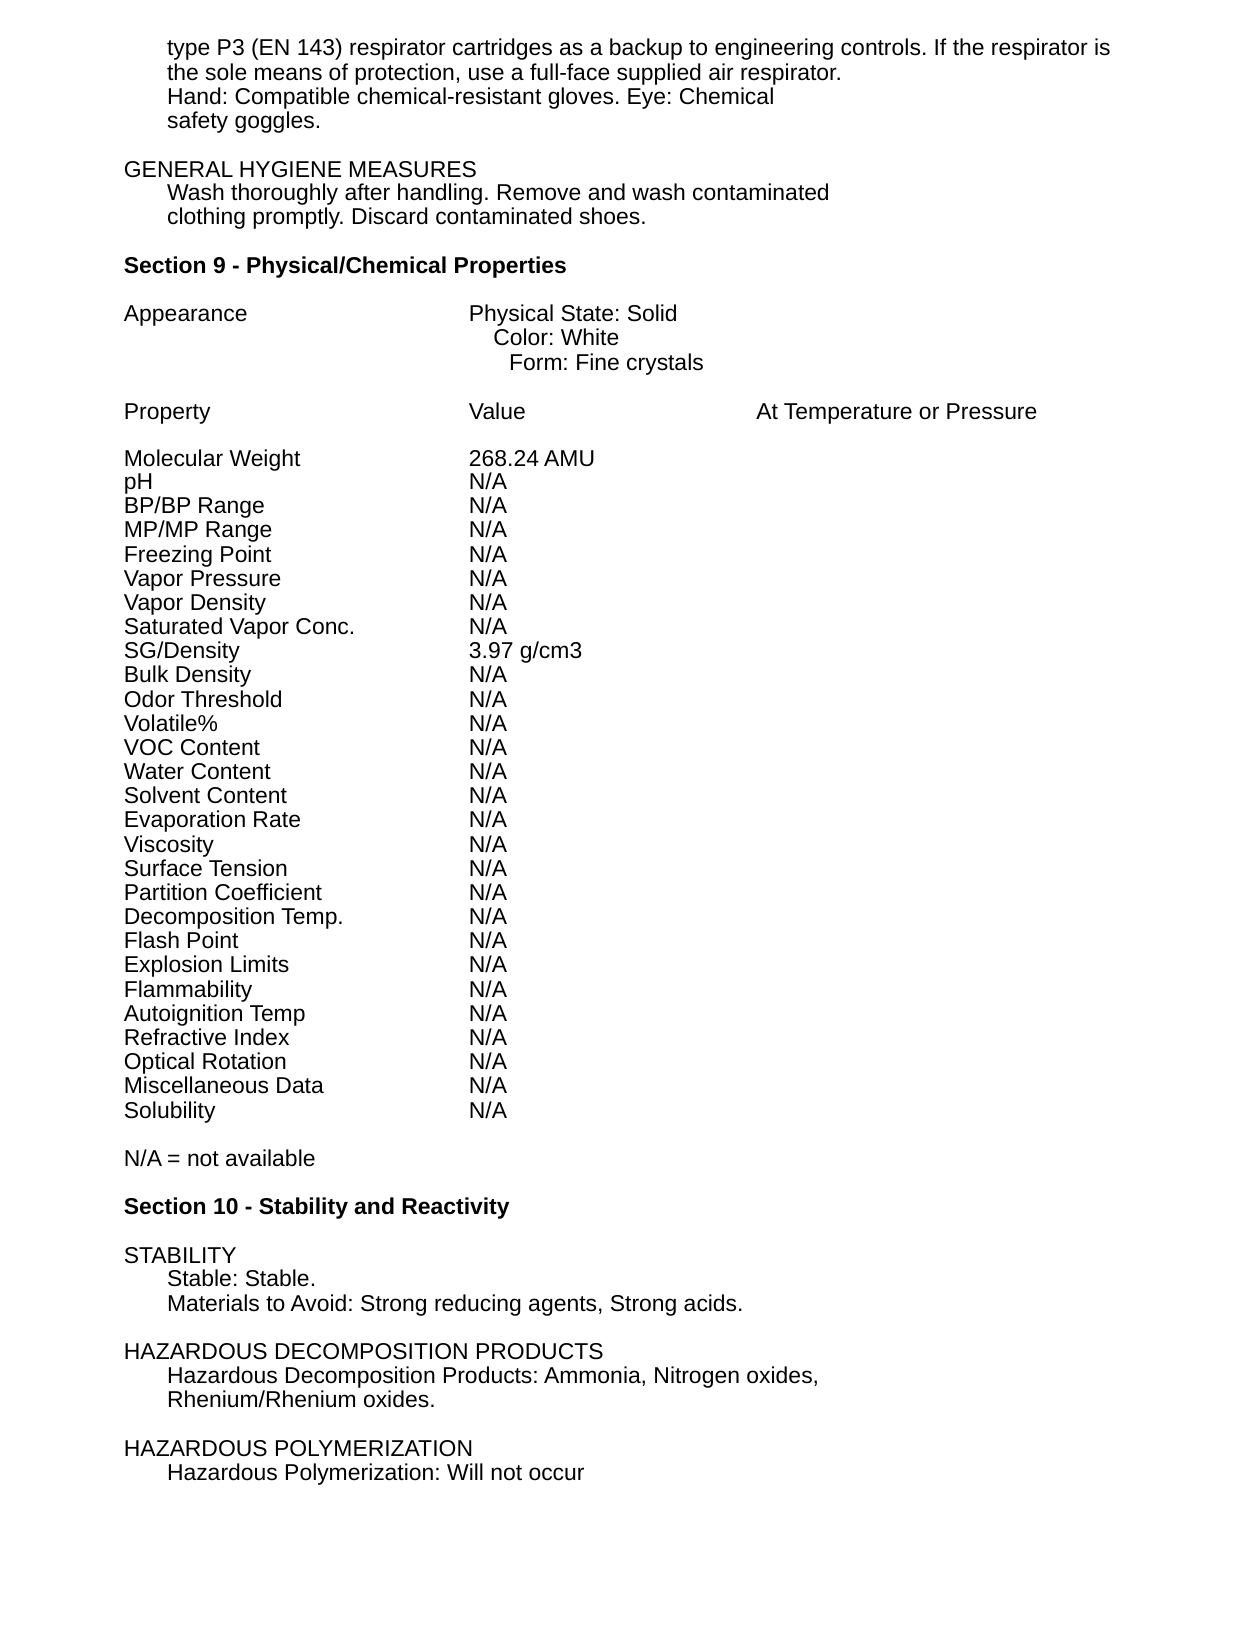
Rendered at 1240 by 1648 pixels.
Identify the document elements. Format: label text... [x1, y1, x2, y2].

text Miscellaneous Data N/A [124, 1077, 1142, 1101]
text Odor Threshold N/A [124, 690, 1142, 714]
text Volatile% N/A [124, 714, 1142, 738]
text pH N/A [124, 472, 1142, 497]
text Solvent Content N/A [124, 787, 1142, 811]
text Saturated Vapor Conc. N/A [124, 617, 1142, 642]
text Water Content N/A [124, 762, 1142, 787]
text Solubility N/A [124, 1101, 1142, 1125]
text Hazardous Polymerization: Will not occur [167, 1463, 1142, 1487]
text VOC Content N/A [124, 738, 1142, 762]
text Bulk Density N/A [124, 666, 1142, 690]
text BP/BP Range N/A [124, 497, 1142, 521]
text Property Value At Temperature or Pressure [124, 398, 1142, 424]
text clothing promptly. Discard contaminated shoes. [167, 208, 1142, 231]
text Hazardous Decomposition Products: Ammonia, Nitrogen oxides, [167, 1366, 1142, 1390]
text Surface Tension N/A [124, 859, 1142, 883]
text HAZARDOUS POLYMERIZATION [124, 1436, 1142, 1463]
text Partition Coefficient N/A [124, 883, 1142, 907]
text SG/Density 3.97 g/cm3 [124, 642, 1142, 666]
text Explosion Limits N/A [124, 956, 1142, 980]
text Section 10 - Stability and Reactivity [124, 1194, 1142, 1221]
text HAZARDOUS DECOMPOSITION PRODUCTS [124, 1339, 1142, 1366]
text Flash Point N/A [124, 932, 1142, 956]
text Appearance Physical State: Solid [124, 302, 1142, 328]
text Freezing Point N/A [124, 545, 1142, 569]
text Vapor Density N/A [124, 593, 1142, 617]
text Section 9 - Physical/Chemical Properties [124, 253, 1142, 279]
text Form: Fine crystals [465, 352, 748, 377]
text Autoignition Temp N/A [124, 1004, 1142, 1028]
text Refractive Index N/A [124, 1028, 1142, 1052]
text Evaporation Rate N/A [124, 811, 1142, 835]
text Flammability N/A [124, 980, 1142, 1004]
text Stable: Stable. [167, 1269, 1142, 1294]
text STABILITY [124, 1243, 1142, 1269]
text Hand: Compatible chemical-resistant gloves. Eye: Chemical safety goggles. [167, 85, 791, 133]
text Color: White [465, 328, 647, 352]
text Materials to Avoid: Strong reducing agents, Strong acids. [167, 1294, 1142, 1318]
text type P3 (EN 143) respirator cartridges as a backup to engineering controls. If the respirator is the sole means of protection, use a full-face supplied air respirator. [167, 37, 1122, 85]
text Vapor Pressure N/A [124, 569, 1142, 593]
text Optical Rotation N/A [124, 1052, 1142, 1077]
text Wash thoroughly after handling. Remove and wash contaminated [167, 183, 1142, 208]
text MP/MP Range N/A [124, 521, 1142, 545]
text Rhenium/Rhenium oxides. [167, 1390, 1142, 1415]
text N/A = not available [124, 1146, 1142, 1173]
text Molecular Weight 268.24 AMU [124, 446, 1142, 472]
text Decomposition Temp. N/A [124, 907, 1142, 932]
text GENERAL HYGIENE MEASURES [124, 157, 1142, 183]
text Viscosity N/A [124, 835, 1142, 859]
